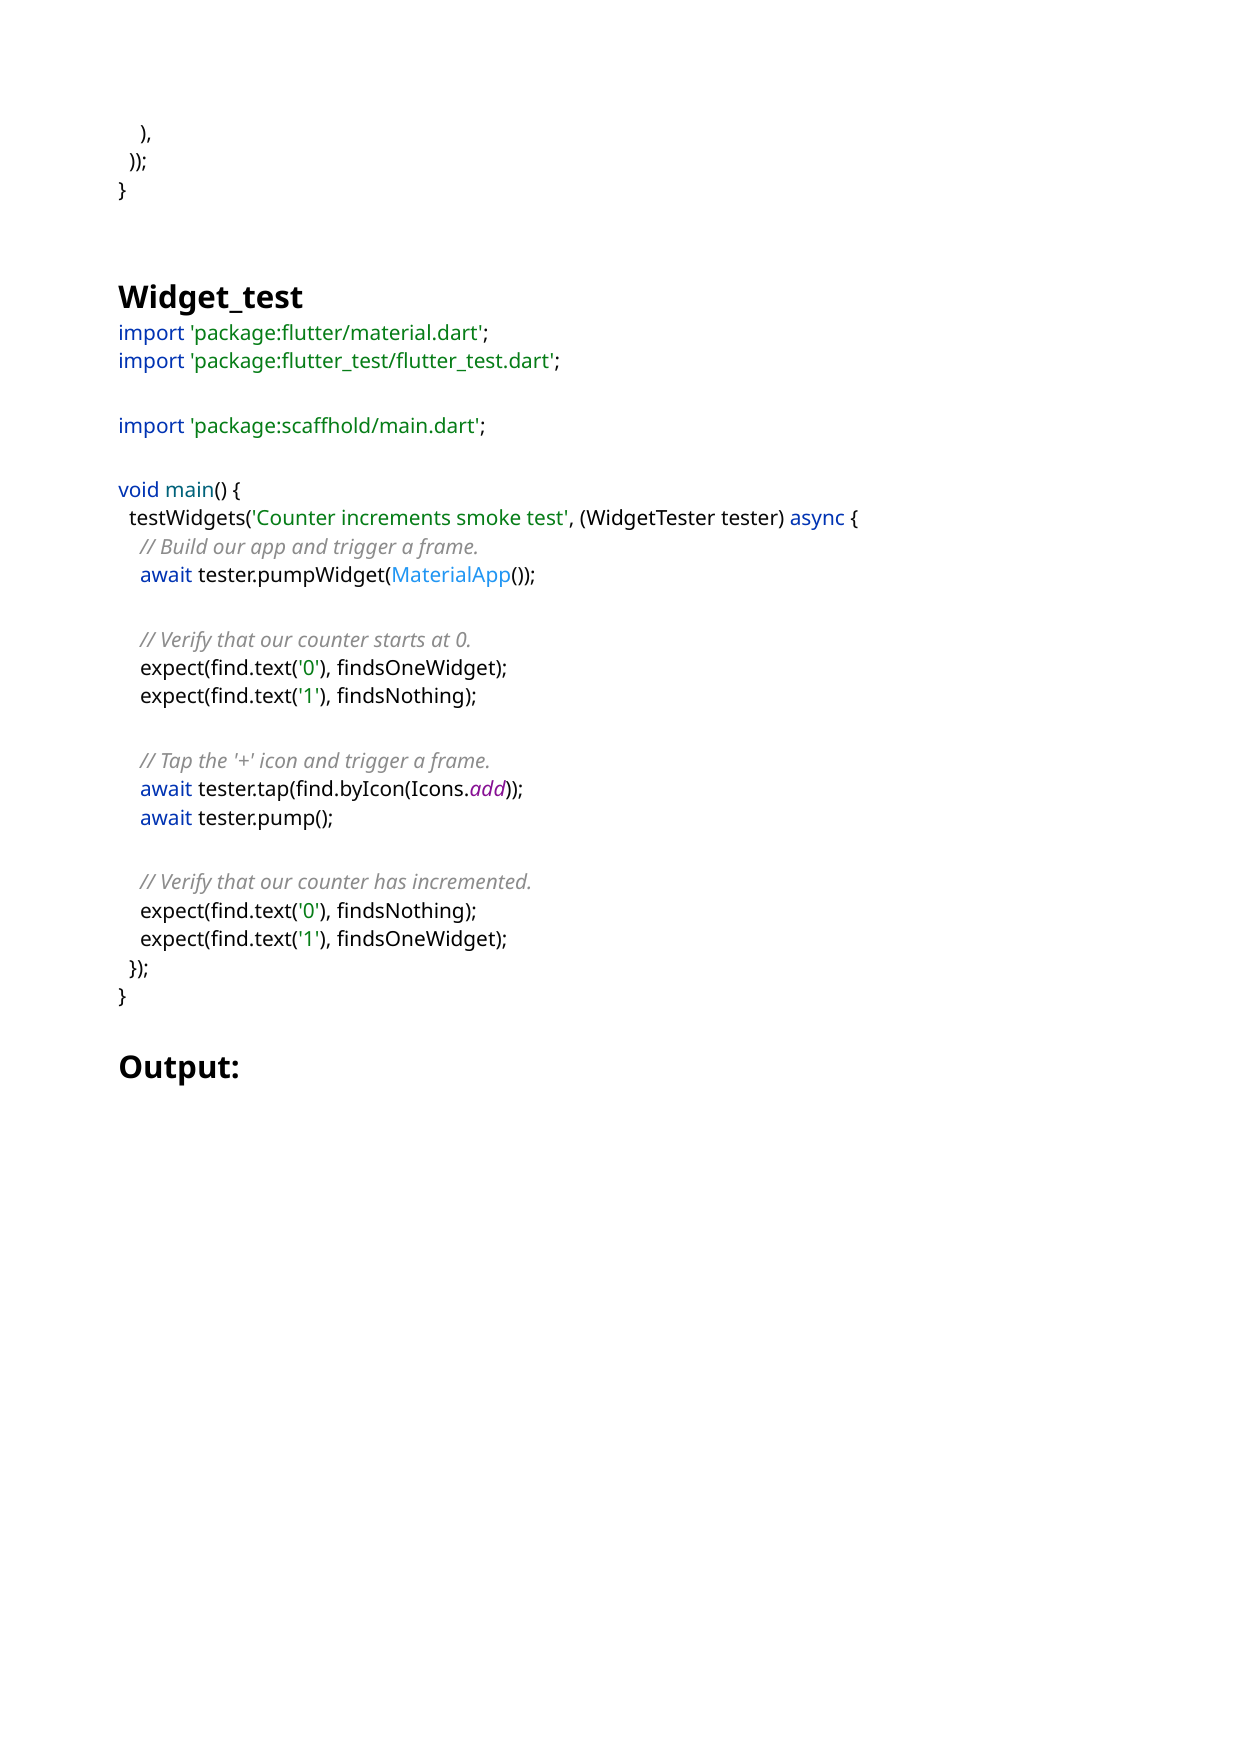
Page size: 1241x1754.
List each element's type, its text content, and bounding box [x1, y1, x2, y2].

text Widget_test [118, 275, 1122, 318]
text import 'package:flutter/material.dart'; import 'package:flutter_test/flutter_test.dart'; import 'package:scaffhold/main.dart'; void main() { testWidgets('Counter increments smoke test', (WidgetTester tester) async { // Build our app and trigger a frame. await tester.pumpWidget(MaterialApp()); // Verify that our counter starts at 0. expect(find.text('0'), findsOneWidget); expect(find.text('1'), findsNothing); // Tap the '+' icon and trigger a frame. await tester.tap(find.byIcon(Icons.add)); await tester.pump(); // Verify that our counter has incremented. expect(find.text('0'), findsNothing); expect(find.text('1'), findsOneWidget); }); } [118, 318, 1122, 1045]
text ), )); } [118, 118, 1122, 275]
text Output: [118, 1045, 1122, 1088]
